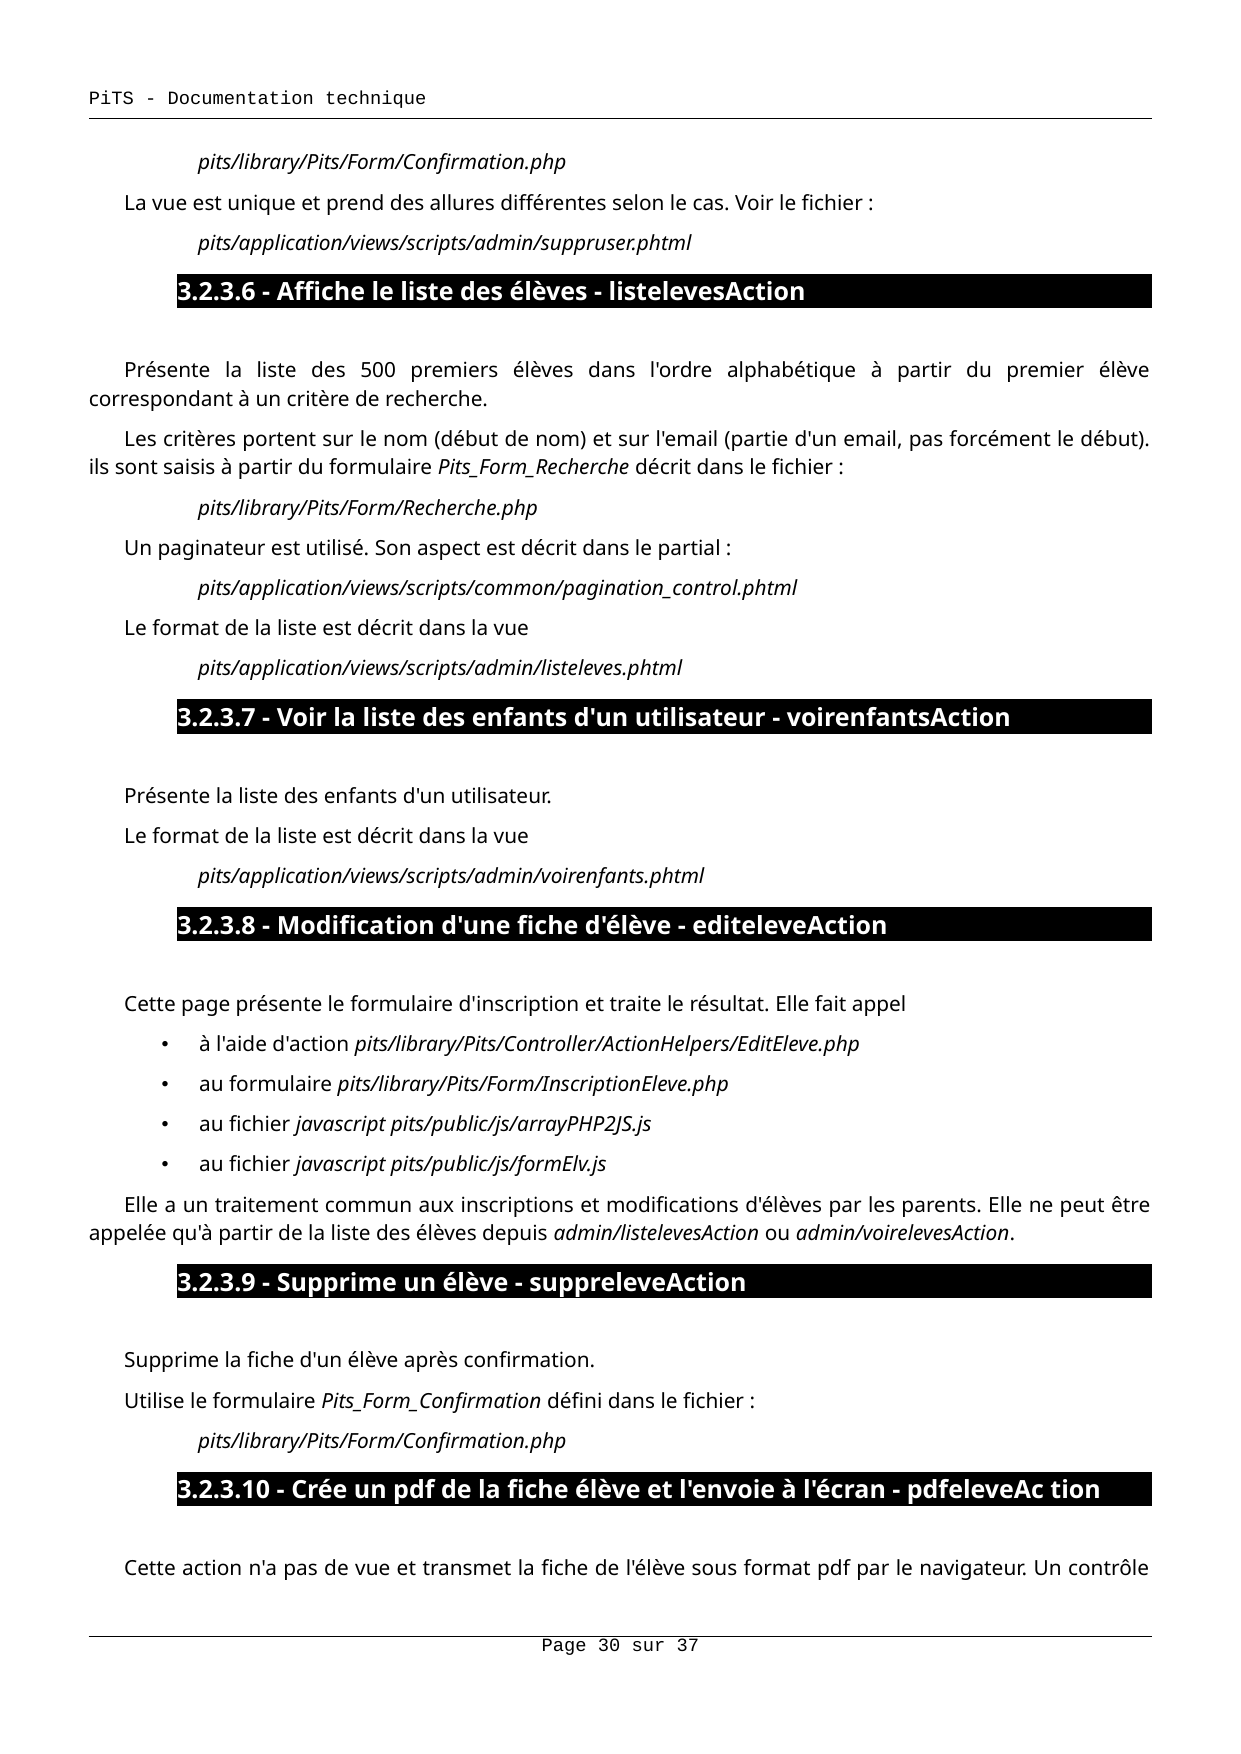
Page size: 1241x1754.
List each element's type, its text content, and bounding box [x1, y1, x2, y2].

text pits/application/views/scripts/common/pagination_control.phtml [162, 573, 1152, 601]
text Présente la liste des enfants d'un utilisateur. [88, 781, 1152, 809]
text Présente la liste des 500 premiers élèves dans l'ordre alphabétique à partir du premier élève correspondant à un critère de recherche. [88, 355, 1152, 412]
list au fichier javascript pits/public/js/formElv.js [161, 1149, 1152, 1178]
text pits/application/views/scripts/admin/voirenfants.phtml [162, 861, 1152, 890]
text Les critères portent sur le nom (début de nom) et sur l'email (partie d'un email, pas forcément le début). ils sont saisis à partir du formulaire Pits_Form_Recherche décrit dans le fichier : [88, 424, 1152, 481]
text pits/library/Pits/Form/Confirmation.php [162, 1426, 1152, 1454]
text pits/application/views/scripts/admin/listeleves.phtml [162, 653, 1152, 682]
text Supprime la fiche d'un élève après confirmation. [88, 1346, 1152, 1374]
text Un paginateur est utilisé. Son aspect est décrit dans le partial : [88, 533, 1152, 561]
list au fichier javascript pits/public/js/arrayPHP2JS.js [161, 1109, 1152, 1138]
text pits/application/views/scripts/admin/suppruser.phtml [162, 228, 1152, 256]
text La vue est unique et prend des allures différentes selon le cas. Voir le fichier : [88, 188, 1152, 216]
subtitle Modification d'une fiche d'élève - editeleveAction [177, 907, 1152, 941]
text Cette action n'a pas de vue et transmet la fiche de l'élève sous format pdf par le navigateur. Un contrôle [88, 1553, 1152, 1582]
text pits/library/Pits/Form/Recherche.php [162, 493, 1152, 521]
text Utilise le formulaire Pits_Form_Confirmation défini dans le fichier : [88, 1386, 1152, 1414]
subtitle Affiche le liste des élèves - listelevesAction [177, 274, 1152, 308]
subtitle Supprime un élève - suppreleveAction [177, 1264, 1152, 1298]
text Le format de la liste est décrit dans la vue [88, 613, 1152, 642]
subtitle Crée un pdf de la fiche élève et l'envoie à l'écran - pdfeleveAc tion [177, 1472, 1152, 1506]
text pits/library/Pits/Form/Confirmation.php [162, 147, 1152, 176]
list à l'aide d'action pits/library/Pits/Controller/ActionHelpers/EditEleve.php [161, 1029, 1152, 1057]
text Elle a un traitement commun aux inscriptions et modifications d'élèves par les parents. Elle ne peut être appelée qu'à partir de la liste des élèves depuis admin/listelevesAction ou admin/voirelevesAction. [88, 1190, 1152, 1247]
text Cette page présente le formulaire d'inscription et traite le résultat. Elle fait appel [88, 989, 1152, 1017]
text Le format de la liste est décrit dans la vue [88, 821, 1152, 849]
list au formulaire pits/library/Pits/Form/InscriptionEleve.php [161, 1069, 1152, 1097]
subtitle Voir la liste des enfants d'un utilisateur - voirenfantsAction [177, 699, 1152, 734]
